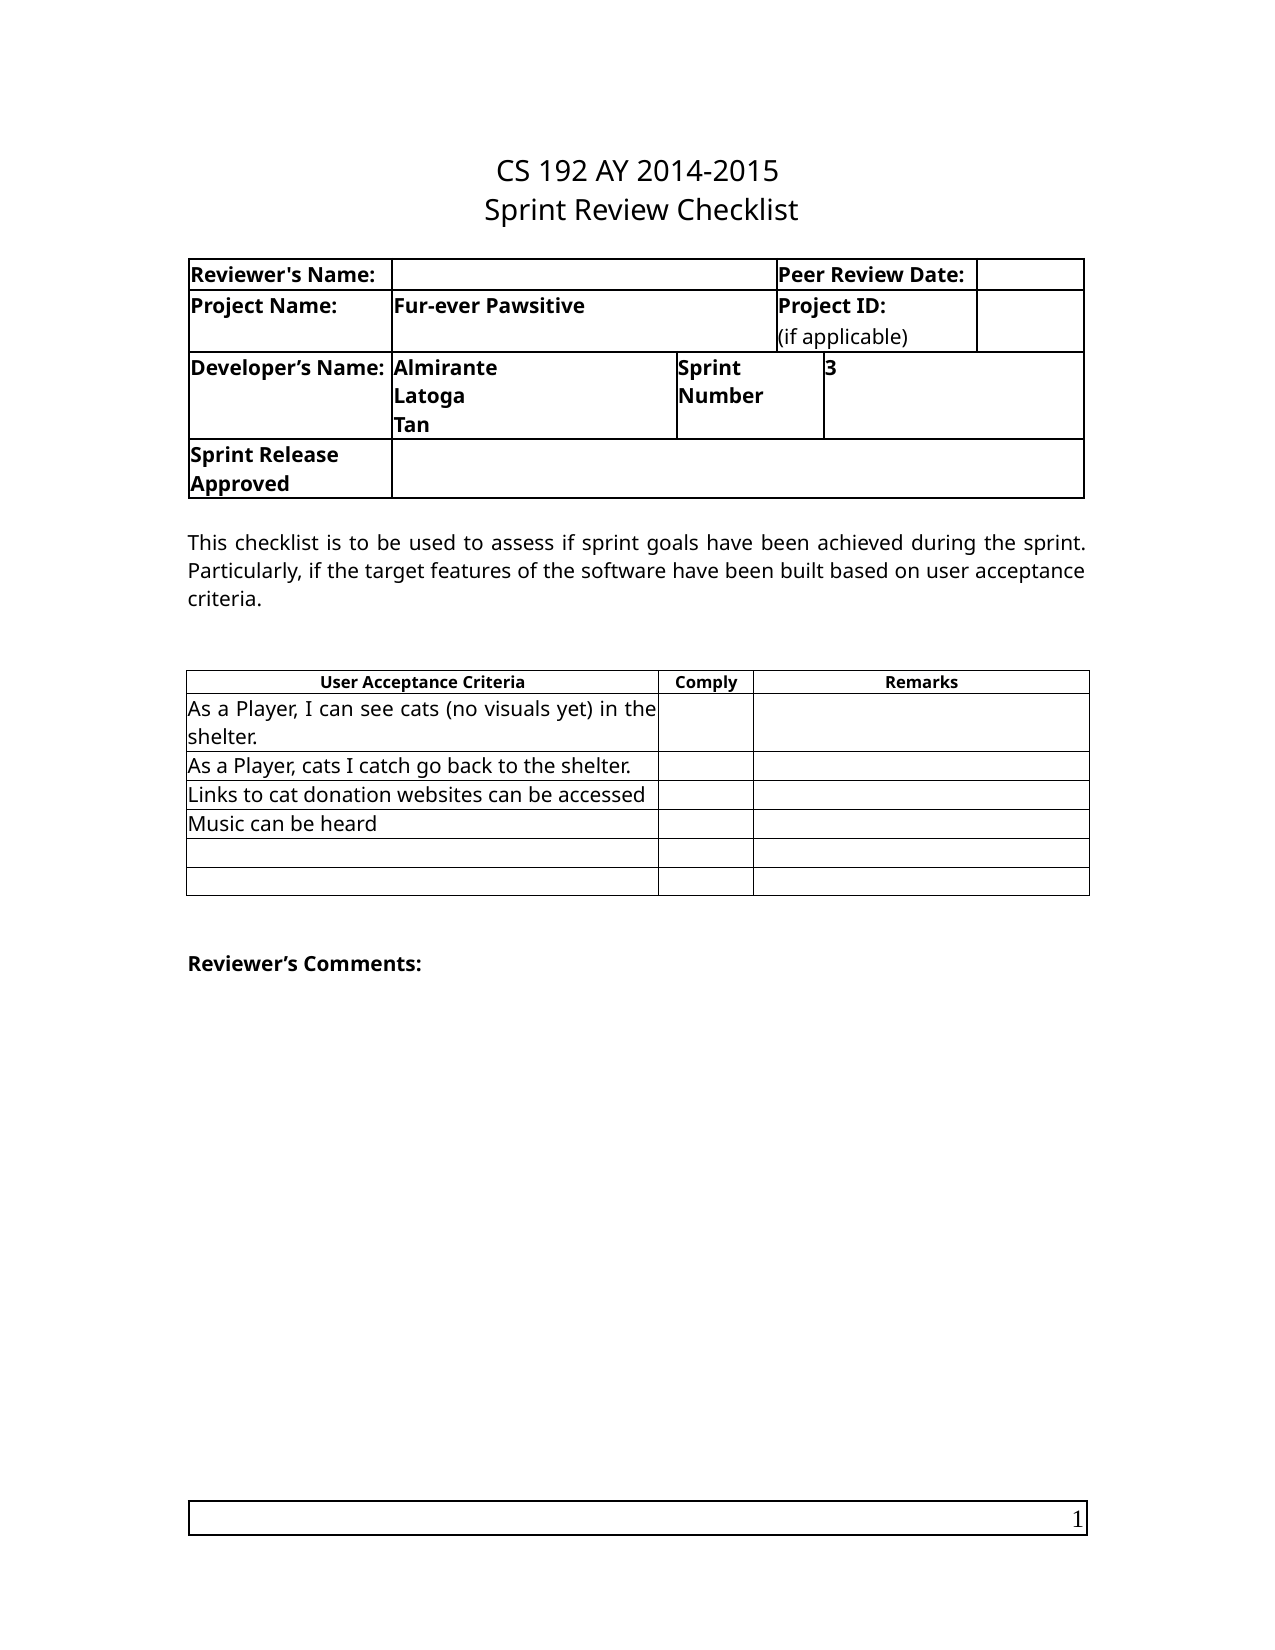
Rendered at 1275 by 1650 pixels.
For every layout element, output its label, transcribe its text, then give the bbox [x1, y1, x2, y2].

table_cell Music can be heard [187, 810, 658, 837]
table_cell (if applicable) [778, 320, 976, 351]
table_cell [754, 752, 1089, 779]
table_cell [659, 781, 753, 808]
text CS 192 AY 2014-2015 [187, 150, 1087, 190]
table_cell [187, 839, 658, 866]
table_header [393, 260, 776, 289]
table_cell Project Name: [190, 291, 391, 351]
subtitle Reviewer’s Comments: [187, 949, 1087, 1016]
table_cell [659, 839, 753, 866]
table_cell Developer’s Name: [190, 353, 391, 438]
table_cell [659, 868, 753, 895]
table_header Peer Review Date: [778, 260, 976, 289]
table_header [978, 260, 1083, 289]
table_cell [754, 868, 1089, 895]
table_cell [754, 781, 1089, 808]
table_cell Almirante Latoga Tan [393, 353, 676, 438]
table_cell Sprint Number [678, 353, 823, 438]
table_cell As a Player, cats I catch go back to the shelter. [187, 752, 658, 779]
table_header User Acceptance Criteria [187, 671, 658, 693]
table_cell [659, 752, 753, 779]
table_header Remarks [754, 671, 1089, 693]
table_cell [187, 868, 658, 895]
table_header Comply [659, 671, 753, 693]
table_cell [978, 291, 1083, 351]
table_cell Fur-ever Pawsitive [393, 291, 776, 351]
table_cell [754, 694, 1089, 751]
table_cell [393, 440, 1083, 497]
table_header Reviewer's Name: [190, 260, 391, 289]
table_cell [754, 810, 1089, 837]
table_cell Sprint Release Approved [190, 440, 391, 497]
table_cell Links to cat donation websites can be accessed [187, 781, 658, 808]
table_cell 3 [825, 353, 1083, 438]
text This checklist is to be used to assess if sprint goals have been achieved during the sprint. Particularly, if the target features of the software have been built based on user acceptance criteria. [187, 528, 1087, 613]
table_cell Project ID: [778, 291, 976, 320]
table_cell As a Player, I can see cats (no visuals yet) in the shelter. [187, 694, 658, 751]
table_cell [659, 694, 753, 751]
text Sprint Review Checklist [187, 190, 1087, 229]
table_cell [754, 839, 1089, 866]
table_cell [659, 810, 753, 837]
